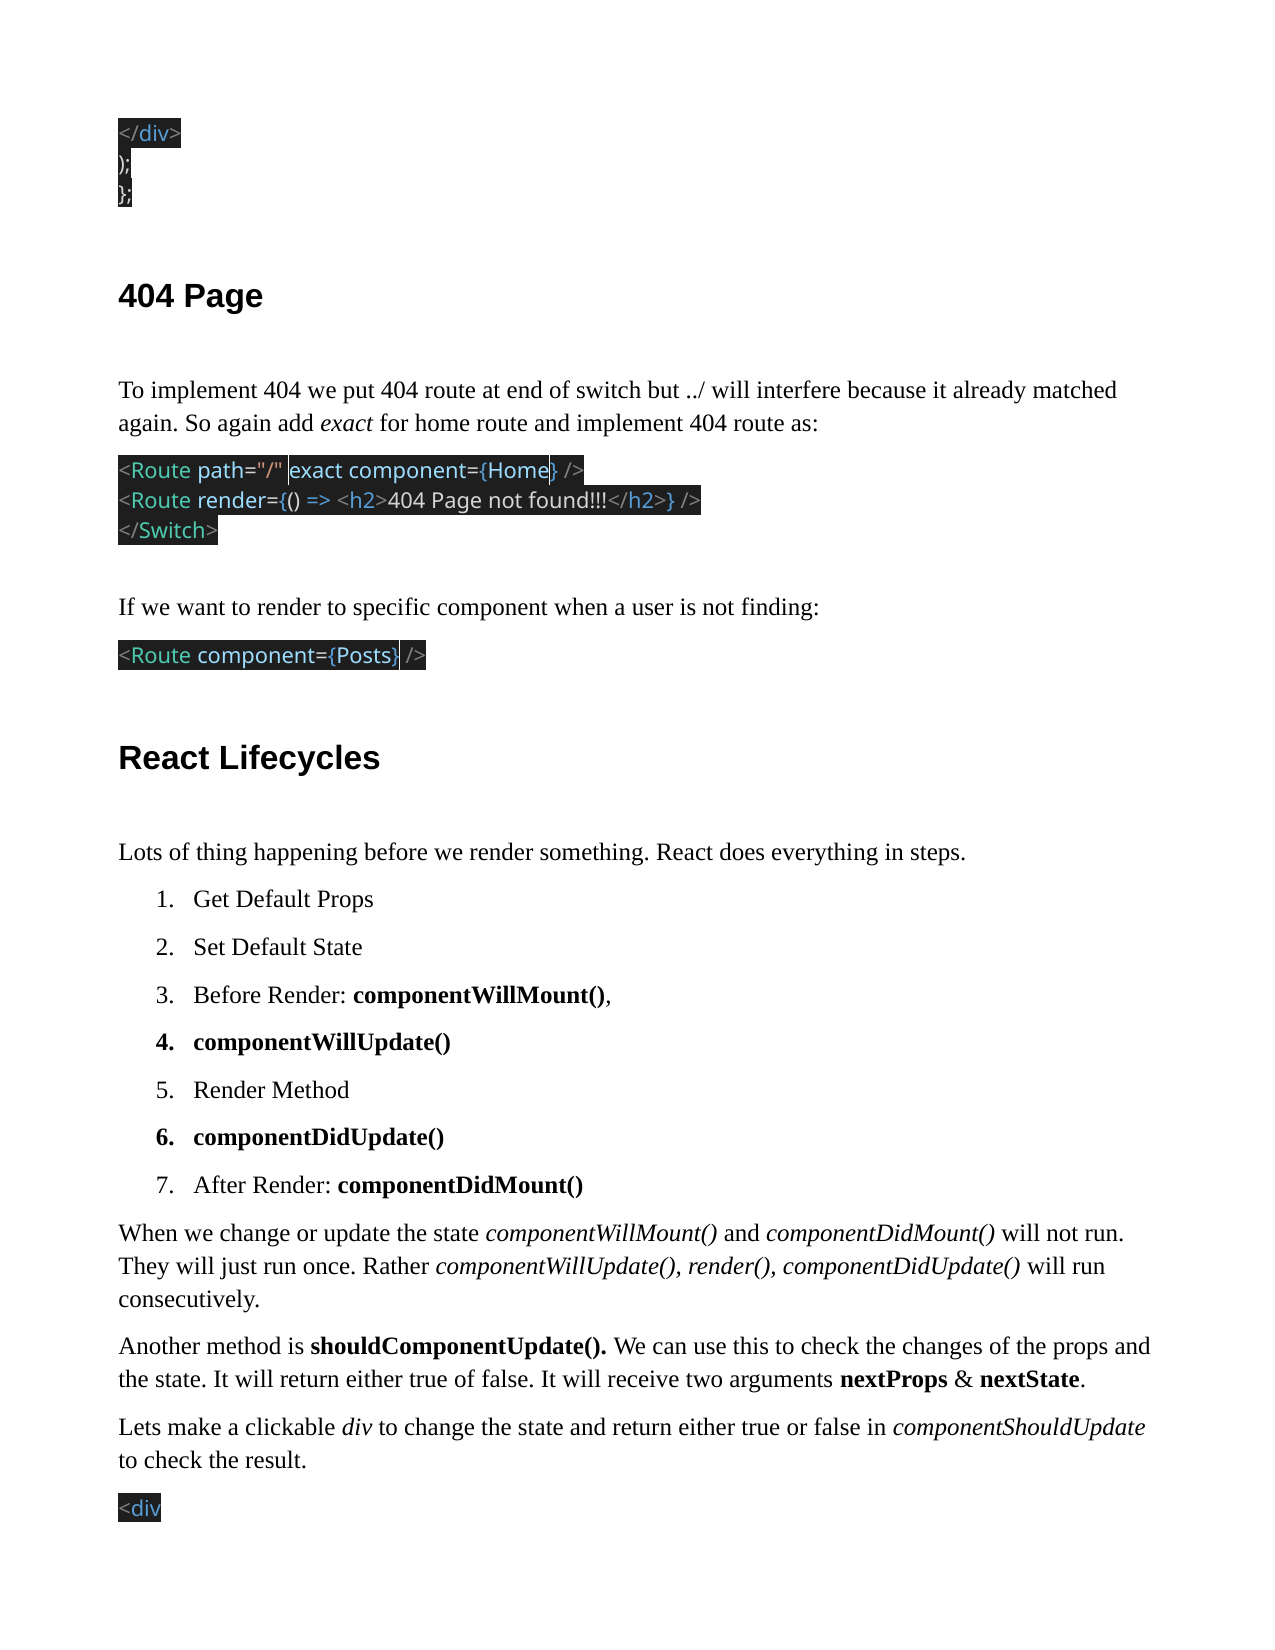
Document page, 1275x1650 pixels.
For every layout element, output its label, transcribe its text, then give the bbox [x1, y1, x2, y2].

text <div [118, 1493, 1157, 1522]
list componentDidUpdate() [156, 1122, 1157, 1151]
text To implement 404 we put 404 route at end of switch but ../ will interfere because it already matched again. So again add exact for home route and implement 404 route as: [118, 375, 1157, 436]
text </div> [118, 118, 1157, 148]
text ); [118, 148, 1157, 178]
text When we change or update the state componentWillMount() and componentDidMount() will not run. They will just run once. Rather componentWillUpdate(), render(), componentDidUpdate() will run consecutively. [118, 1218, 1157, 1312]
text <Route path="/" exact component={Home} /> [118, 455, 1157, 485]
list Set Default State [156, 932, 1157, 961]
text <Route component={Posts} /> [118, 640, 1157, 670]
text }; [118, 178, 1157, 207]
text Lets make a clickable div to change the state and return either true or false in componentShouldUpdate to check the result. [118, 1412, 1157, 1474]
list Before Render: componentWillMount(), [156, 980, 1157, 1008]
text <Route render={() => <h2>404 Page not found!!!</h2>} /> [118, 485, 1157, 515]
list After Render: componentDidMount() [156, 1170, 1157, 1199]
list Get Default Props [156, 884, 1157, 913]
text </Switch> [118, 515, 1157, 545]
text Another method is shouldComponentUpdate(). We can use this to check the changes of the props and the state. It will return either true of false. It will receive two arguments nextProps & nextState. [118, 1331, 1157, 1393]
subtitle 404 Page [118, 276, 1157, 314]
text Lots of thing happening before we render something. React does everything in steps. [118, 837, 1157, 866]
subtitle React Lifecycles [118, 738, 1157, 777]
list componentWillUpdate() [156, 1027, 1157, 1056]
list Render Method [156, 1075, 1157, 1104]
text If we want to render to specific component when a user is not finding: [118, 592, 1157, 621]
